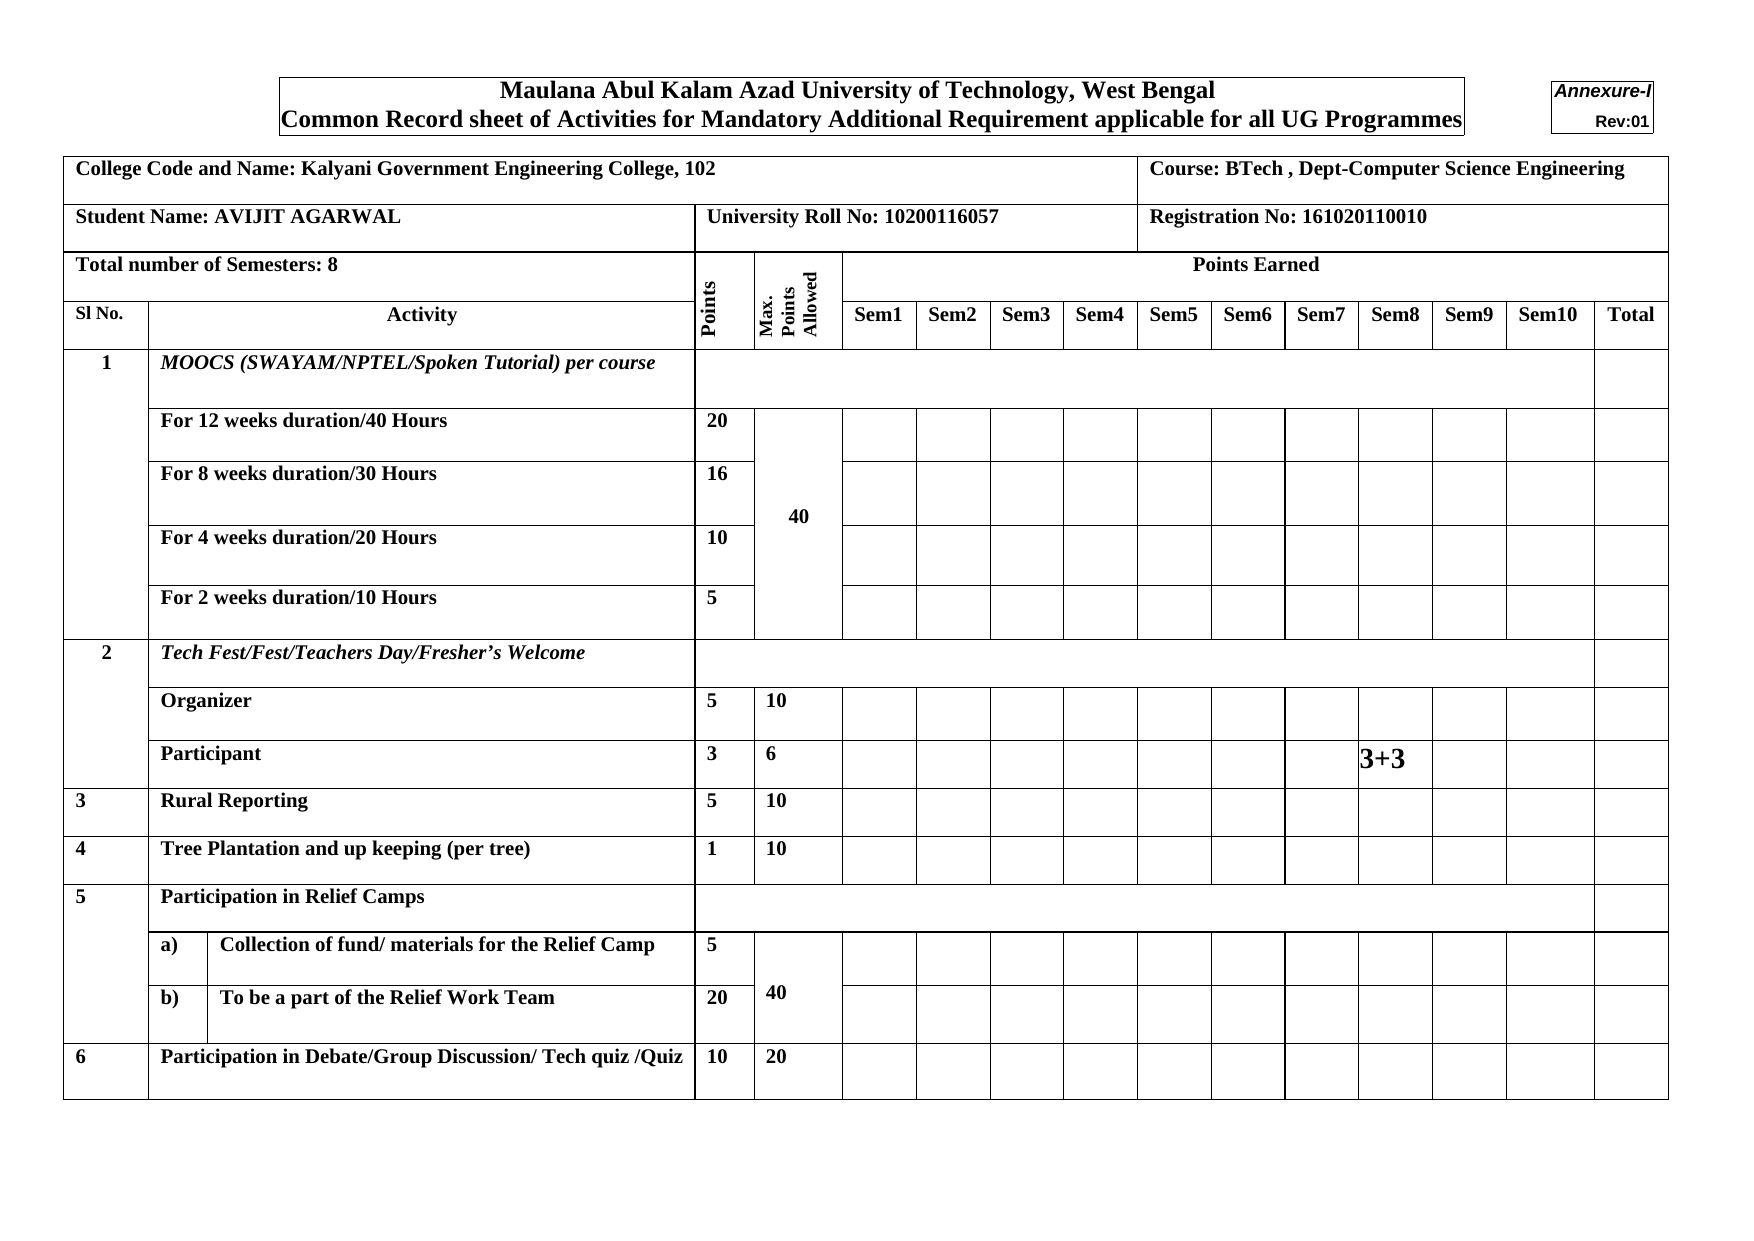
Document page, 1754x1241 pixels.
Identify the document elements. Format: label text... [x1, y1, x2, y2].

table_cell [1507, 986, 1594, 1043]
table_cell Sem7 [1286, 302, 1358, 349]
table_cell 20 [755, 1044, 842, 1099]
table_cell [1359, 586, 1432, 639]
table_cell [1595, 586, 1668, 639]
table_cell [1595, 640, 1668, 687]
table_cell 5 [696, 789, 754, 836]
table_cell [917, 933, 990, 985]
table_cell [1507, 688, 1594, 740]
table_cell [1138, 688, 1211, 740]
table_cell [1595, 462, 1668, 525]
table_cell [1433, 586, 1506, 639]
table_cell [1286, 933, 1358, 985]
table_cell [1433, 462, 1506, 525]
table_cell 5 [696, 933, 754, 985]
table_cell [843, 688, 916, 740]
table_cell [843, 462, 916, 525]
table_cell [1138, 933, 1211, 985]
table_cell 1 [64, 350, 148, 639]
table_cell For 4 weeks duration/20 Hours [149, 526, 694, 585]
table_cell [843, 526, 916, 585]
table_cell [1286, 741, 1358, 788]
table_cell Participant [149, 741, 694, 788]
table_cell [1138, 586, 1211, 639]
table_cell 3 [696, 741, 754, 788]
table_cell Points [696, 253, 754, 349]
table_cell 5 [696, 688, 754, 740]
table_cell [843, 986, 916, 1043]
table_cell [1359, 933, 1432, 985]
table_cell [1064, 586, 1137, 639]
table_cell For 8 weeks duration/30 Hours [149, 462, 694, 525]
table_cell [1286, 409, 1358, 461]
table_cell [1138, 837, 1211, 883]
table_cell [1212, 409, 1284, 461]
table_cell 10 [755, 789, 842, 836]
table_cell Sem8 [1359, 302, 1432, 349]
table_cell 1 [696, 837, 754, 883]
table_cell 5 [696, 586, 754, 639]
table_cell Max. Points Allowed [755, 253, 842, 349]
table_cell [1359, 462, 1432, 525]
table_cell [1138, 741, 1211, 788]
table_cell [1595, 350, 1668, 407]
table_cell [1595, 885, 1668, 931]
table_cell 20 [696, 409, 754, 461]
table_cell [843, 789, 916, 836]
table_cell [991, 741, 1063, 788]
table_cell 5 [64, 885, 148, 1043]
table_cell Sem4 [1064, 302, 1137, 349]
table_cell [1212, 933, 1284, 985]
table_cell [1359, 1044, 1432, 1099]
table_cell [1064, 986, 1137, 1043]
table_cell [1138, 462, 1211, 525]
table_cell [1507, 1044, 1594, 1099]
table_cell [1138, 986, 1211, 1043]
table_cell Participation in Relief Camps [149, 885, 694, 931]
table_cell [991, 933, 1063, 985]
table_cell Sl No. [64, 302, 148, 349]
table_cell [991, 462, 1063, 525]
table_cell [1064, 741, 1137, 788]
table_cell [991, 1044, 1063, 1099]
table_cell For 2 weeks duration/10 Hours [149, 586, 694, 639]
table_cell b) [149, 986, 207, 1043]
table_cell 6 [64, 1044, 148, 1099]
table_cell Sem3 [991, 302, 1063, 349]
table_cell [1064, 526, 1137, 585]
table_cell Student Name: AVIJIT AGARWAL [64, 205, 694, 251]
table_cell Registration No: 161020110010 [1138, 205, 1668, 251]
table_cell Total number of Semesters: 8 [64, 253, 694, 301]
table_cell [1359, 688, 1432, 740]
table_cell [1212, 1044, 1284, 1099]
table_cell [917, 741, 990, 788]
table_cell [1507, 409, 1594, 461]
table_cell [1064, 789, 1137, 836]
table_cell Tree Plantation and up keeping (per tree) [149, 837, 694, 883]
table_cell [917, 526, 990, 585]
table_cell [917, 462, 990, 525]
table_cell [917, 789, 990, 836]
table_cell [1507, 586, 1594, 639]
table_cell [1286, 837, 1358, 883]
table_cell Rural Reporting [149, 789, 694, 836]
table_cell [1138, 526, 1211, 585]
table_cell 3 [64, 789, 148, 836]
table_cell 10 [696, 526, 754, 585]
table_cell [1212, 462, 1284, 525]
table_cell 10 [755, 837, 842, 883]
table_cell 40 [755, 409, 842, 639]
table_cell [1064, 409, 1137, 461]
table_cell [1507, 789, 1594, 836]
table_cell [696, 350, 1594, 407]
table_cell Organizer [149, 688, 694, 740]
table_cell [1507, 741, 1594, 788]
table_cell [1595, 837, 1668, 883]
table_cell [917, 1044, 990, 1099]
table_cell 16 [696, 462, 754, 525]
table_cell [1286, 688, 1358, 740]
table_cell [1595, 409, 1668, 461]
table_cell [1595, 789, 1668, 836]
table_cell Activity [149, 302, 694, 349]
table_cell Sem5 [1138, 302, 1211, 349]
table_cell Sem1 [843, 302, 916, 349]
table_cell [1212, 526, 1284, 585]
table_cell [917, 586, 990, 639]
table_cell [1433, 688, 1506, 740]
table_cell [1433, 409, 1506, 461]
table_cell [1138, 1044, 1211, 1099]
table_cell [843, 586, 916, 639]
table_cell [991, 409, 1063, 461]
table_cell [1359, 986, 1432, 1043]
table_cell [1286, 586, 1358, 639]
table_cell [1595, 688, 1668, 740]
table_cell [1433, 1044, 1506, 1099]
table_cell [1507, 462, 1594, 525]
table_cell 4 [64, 837, 148, 883]
table_cell [917, 986, 990, 1043]
table_cell Sem9 [1433, 302, 1506, 349]
table_cell Points Earned [843, 253, 1668, 301]
table_cell [1064, 462, 1137, 525]
table_header Course: BTech , Dept-Computer Science Engineering [1138, 157, 1668, 203]
table_cell [1212, 586, 1284, 639]
table_cell 10 [755, 688, 842, 740]
table_cell [1507, 933, 1594, 985]
table_cell [1286, 462, 1358, 525]
table_cell 3+3 [1359, 741, 1432, 788]
table_cell [1064, 1044, 1137, 1099]
table_cell [1595, 1044, 1668, 1099]
table_cell [1212, 837, 1284, 883]
table_cell [1286, 789, 1358, 836]
table_cell [1212, 789, 1284, 836]
table_cell MOOCS (SWAYAM/NPTEL/Spoken Tutorial) per course [149, 350, 694, 407]
table_cell a) [149, 933, 207, 985]
table_cell [1433, 837, 1506, 883]
table_cell [1138, 789, 1211, 836]
table_cell [1433, 789, 1506, 836]
table_cell [1359, 789, 1432, 836]
table_cell [991, 688, 1063, 740]
table_cell Participation in Debate/Group Discussion/ Tech quiz /Quiz [149, 1044, 694, 1099]
table_cell [696, 885, 1594, 931]
table_cell [917, 409, 990, 461]
table_cell 20 [696, 986, 754, 1043]
table_cell [696, 640, 1594, 687]
table_cell Sem2 [917, 302, 990, 349]
table_cell [1433, 526, 1506, 585]
table_cell [843, 933, 916, 985]
table_cell [1359, 409, 1432, 461]
table_cell [1286, 986, 1358, 1043]
table_cell Collection of fund/ materials for the Relief Camp [208, 933, 694, 985]
table_cell [1286, 526, 1358, 585]
table_cell [1212, 688, 1284, 740]
table_header College Code and Name: Kalyani Government Engineering College, 102 [64, 157, 1137, 203]
table_cell [843, 409, 916, 461]
table_cell To be a part of the Relief Work Team [208, 986, 694, 1043]
table_cell [1359, 526, 1432, 585]
table_cell [1595, 933, 1668, 985]
table_cell [1433, 933, 1506, 985]
table_cell 2 [64, 640, 148, 788]
table_cell [1212, 986, 1284, 1043]
table_cell [1433, 986, 1506, 1043]
table_cell [1433, 741, 1506, 788]
table_cell Sem10 [1507, 302, 1594, 349]
table_cell [991, 837, 1063, 883]
table_cell [1595, 526, 1668, 585]
table_cell [843, 837, 916, 883]
table_cell [991, 526, 1063, 585]
table_cell [917, 688, 990, 740]
table_cell [1064, 837, 1137, 883]
table_cell For 12 weeks duration/40 Hours [149, 409, 694, 461]
table_cell [917, 837, 990, 883]
table_cell 10 [696, 1044, 754, 1099]
table_cell [1138, 409, 1211, 461]
table_cell [991, 986, 1063, 1043]
table_cell [1359, 837, 1432, 883]
table_cell [1064, 933, 1137, 985]
table_cell [991, 789, 1063, 836]
table_cell University Roll No: 10200116057 [696, 205, 1137, 251]
table_cell [1286, 1044, 1358, 1099]
table_cell [1595, 986, 1668, 1043]
table_cell [843, 1044, 916, 1099]
table_cell [991, 586, 1063, 639]
table_cell 6 [755, 741, 842, 788]
table_cell [1064, 688, 1137, 740]
table_cell [1595, 741, 1668, 788]
table_cell [1212, 741, 1284, 788]
table_cell 40 [755, 933, 842, 1043]
table_cell [1507, 526, 1594, 585]
table_cell [843, 741, 916, 788]
table_cell Sem6 [1212, 302, 1284, 349]
table_cell Total [1595, 302, 1668, 349]
table_cell [1507, 837, 1594, 883]
table_cell Tech Fest/Fest/Teachers Day/Fresher’s Welcome [149, 640, 694, 687]
